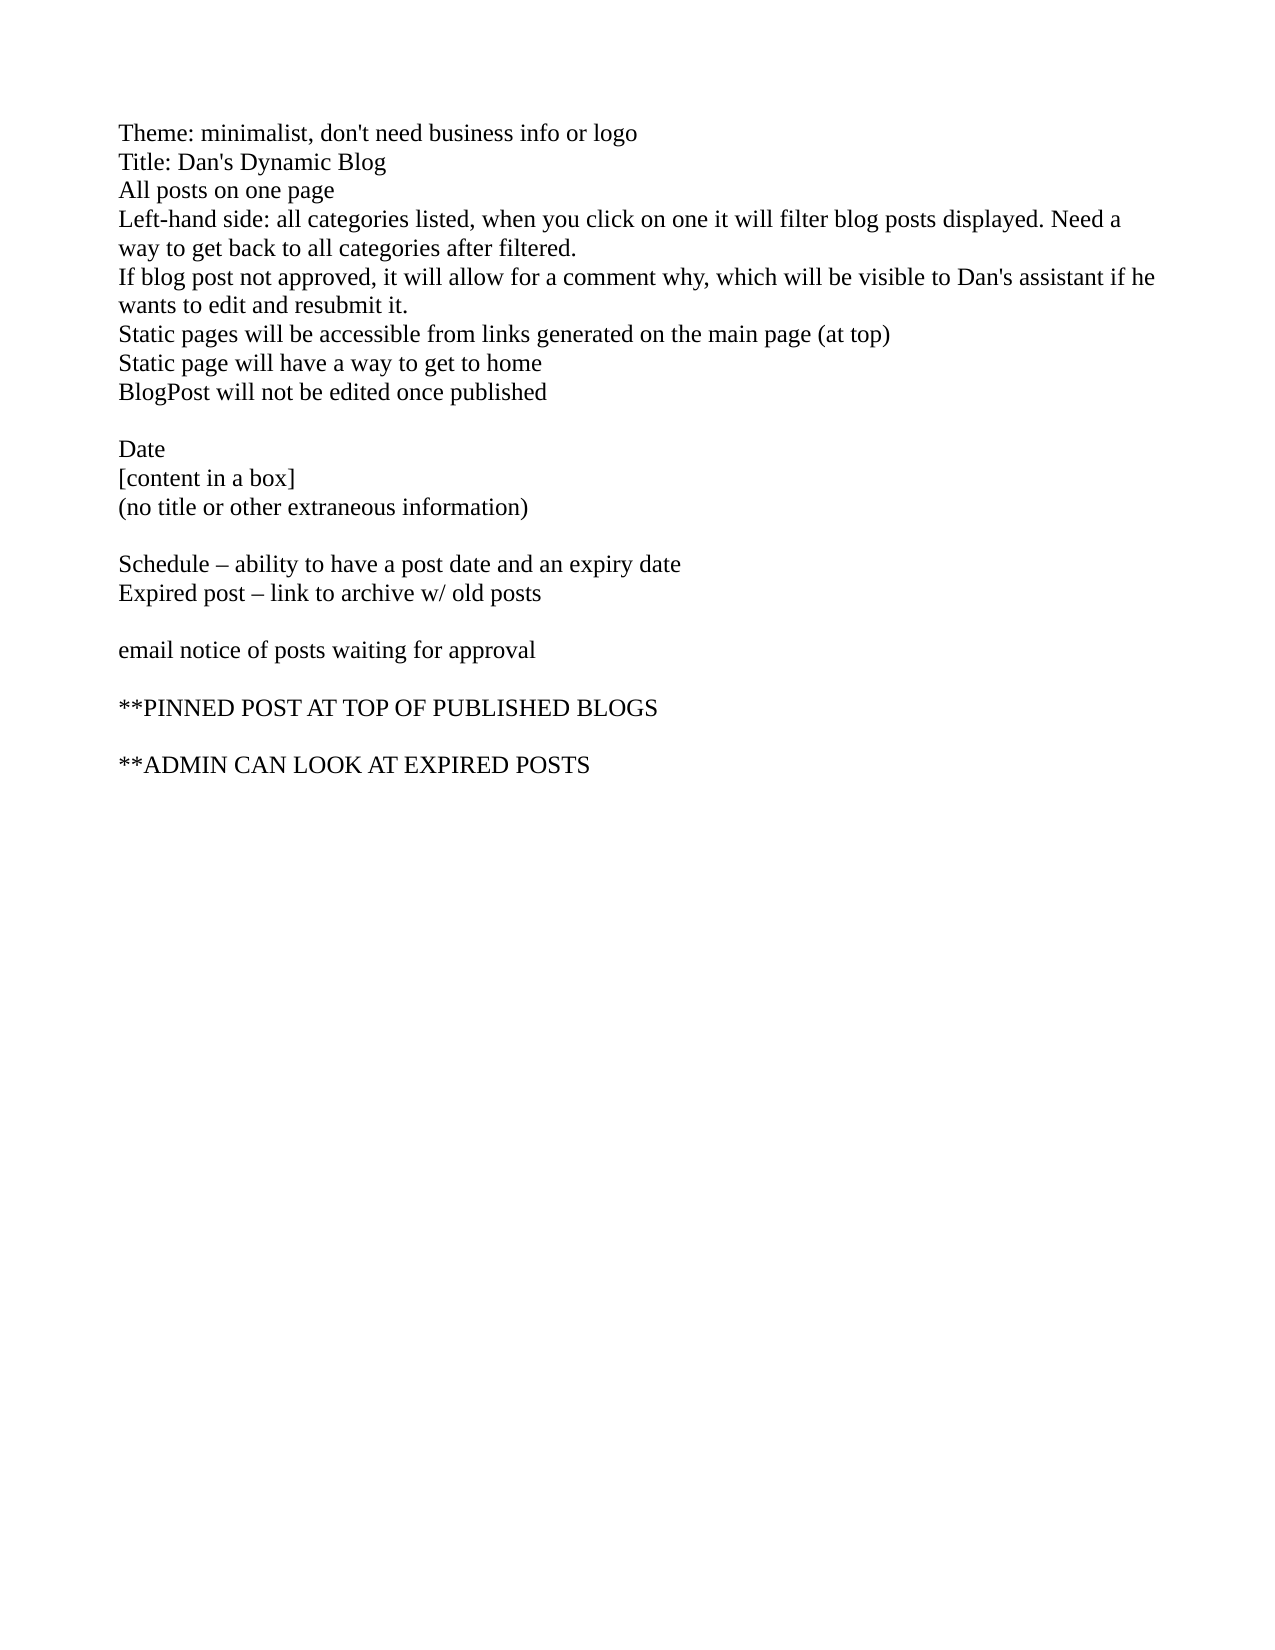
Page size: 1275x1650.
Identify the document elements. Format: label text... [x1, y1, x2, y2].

text Date [118, 434, 1157, 463]
text **PINNED POST AT TOP OF PUBLISHED BLOGS [118, 693, 1157, 722]
text BlogPost will not be edited once published [118, 377, 1157, 406]
text Left-hand side: all categories listed, when you click on one it will filter blog posts displayed. Need a way to get back to all categories after filtered. [118, 204, 1157, 262]
text Expired post – link to archive w/ old posts [118, 578, 1157, 607]
text Static pages will be accessible from links generated on the main page (at top) [118, 319, 1157, 348]
text [content in a box] [118, 463, 1157, 492]
text (no title or other extraneous information) [118, 492, 1157, 521]
text Schedule – ability to have a post date and an expiry date [118, 549, 1157, 578]
text Static page will have a way to get to home [118, 348, 1157, 377]
text Theme: minimalist, don't need business info or logo [118, 118, 1157, 147]
text email notice of posts waiting for approval [118, 636, 1157, 664]
text If blog post not approved, it will allow for a comment why, which will be visible to Dan's assistant if he wants to edit and resubmit it. [118, 262, 1157, 319]
text All posts on one page [118, 176, 1157, 204]
text Title: Dan's Dynamic Blog [118, 147, 1157, 176]
text **ADMIN CAN LOOK AT EXPIRED POSTS [118, 751, 1157, 779]
